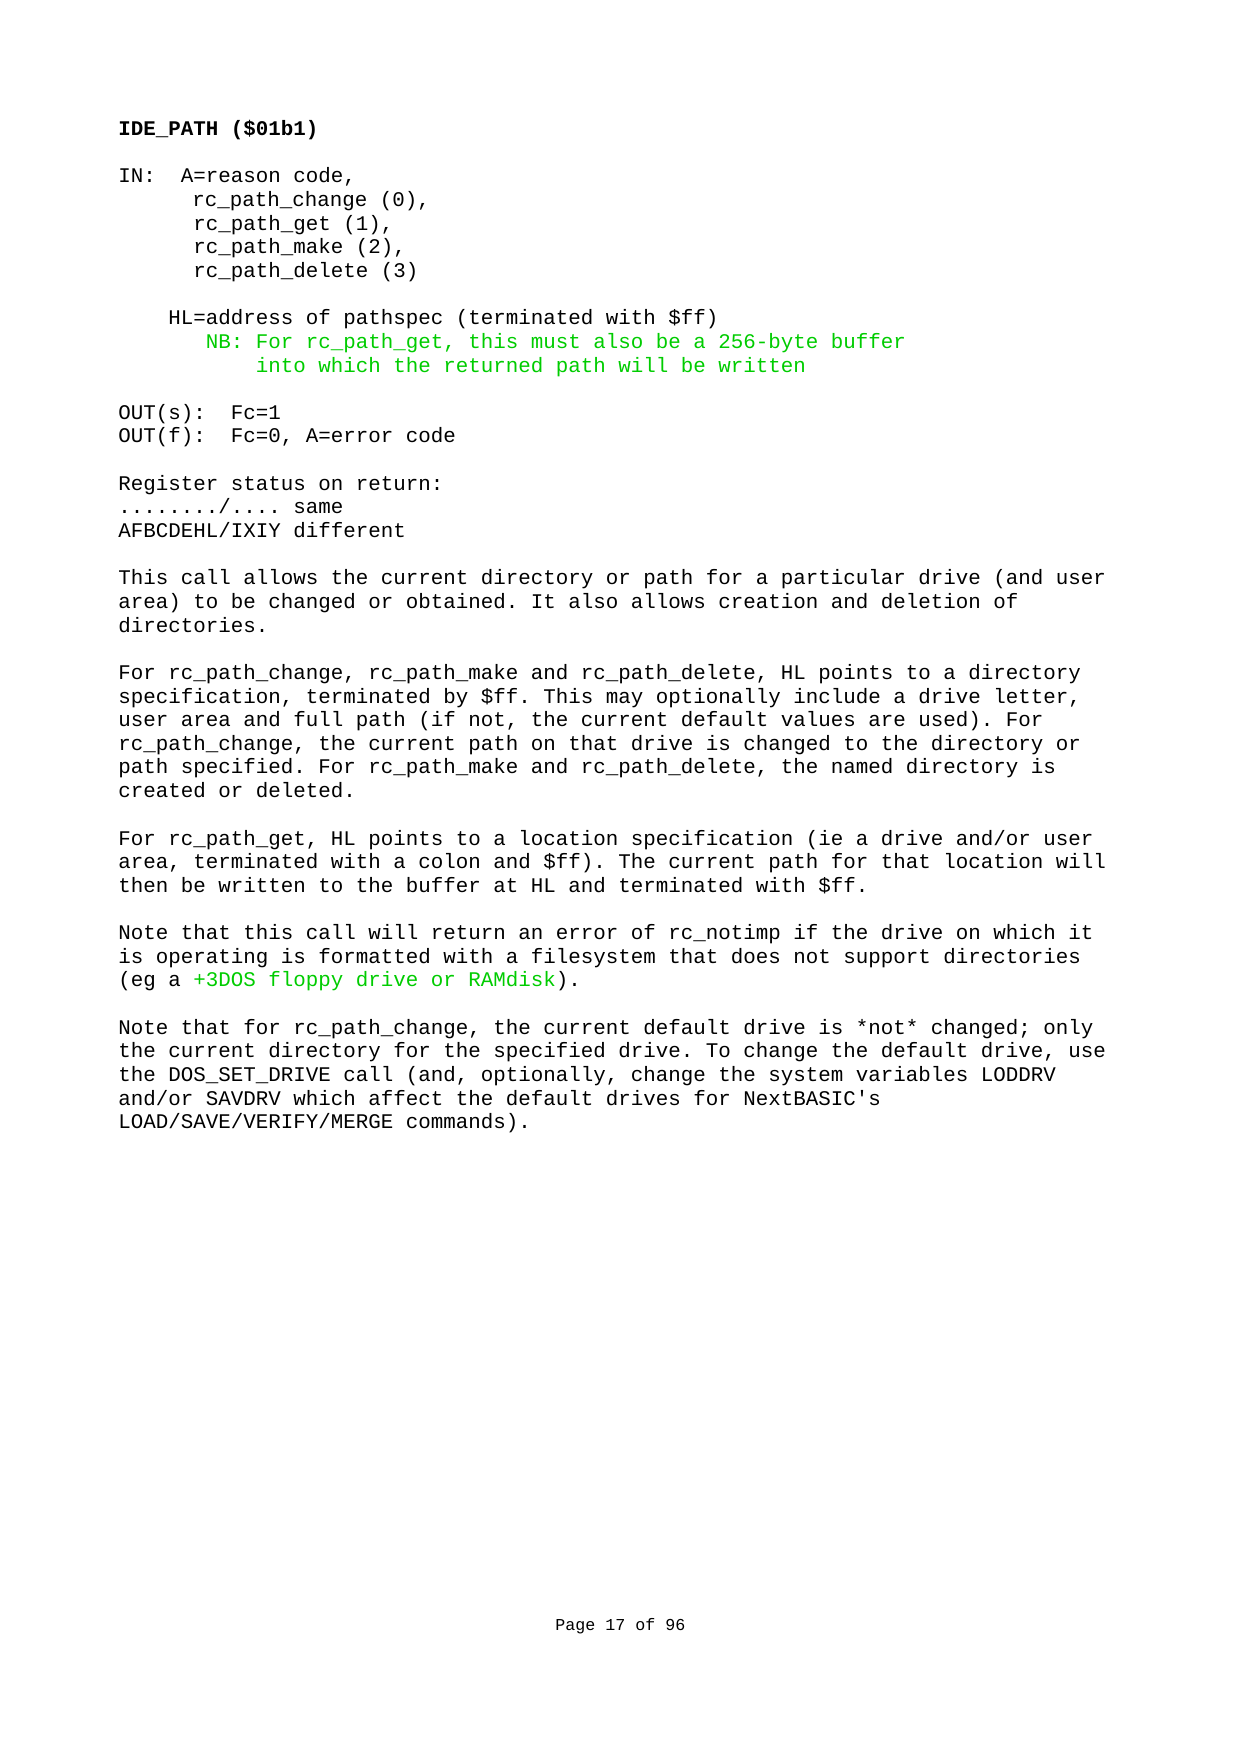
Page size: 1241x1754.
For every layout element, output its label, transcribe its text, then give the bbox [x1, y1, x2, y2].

text OUT(f): Fc=0, A=error code [118, 426, 1122, 449]
text rc_path_get (1), [118, 213, 1122, 236]
text Register status on return: [118, 473, 1122, 496]
text into which the returned path will be written [118, 354, 1122, 378]
text Note that for rc_path_change, the current default drive is *not* changed; only the current directory for the specified drive. To change the default drive, use the DOS_SET_DRIVE call (and, optionally, change the system variables LODDRV and/or SAVDRV which affect the default drives for NextBASIC's LOAD/SAVE/VERIFY/MERGE commands). [118, 1017, 1122, 1135]
text IDE_PATH ($01b1) [118, 118, 1122, 142]
text Note that this call will return an error of rc_notimp if the drive on which it is operating is formatted with a filesystem that does not support directories (eg a +3DOS floppy drive or RAMdisk). [118, 922, 1122, 993]
text IN: A=reason code, [118, 165, 1122, 189]
text AFBCDEHL/IXIY different [118, 520, 1122, 544]
text NB: For rc_path_get, this must also be a 256-byte buffer [118, 331, 1122, 354]
text rc_path_change (0), [118, 189, 1122, 213]
text OUT(s): Fc=1 [118, 402, 1122, 426]
text For rc_path_change, rc_path_make and rc_path_delete, HL points to a directory specification, terminated by $ff. This may optionally include a drive letter, user area and full path (if not, the current default values are used). For rc_path_change, the current path on that drive is changed to the directory or path specified. For rc_path_make and rc_path_delete, the named directory is created or deleted. [118, 662, 1122, 804]
text This call allows the current directory or path for a particular drive (and user area) to be changed or obtained. It also allows creation and deletion of directories. [118, 567, 1122, 638]
text HL=address of pathspec (terminated with $ff) [118, 307, 1122, 331]
text rc_path_make (2), [118, 236, 1122, 260]
text For rc_path_get, HL points to a location specification (ie a drive and/or user area, terminated with a colon and $ff). The current path for that location will then be written to the buffer at HL and terminated with $ff. [118, 827, 1122, 898]
text rc_path_delete (3) [118, 260, 1122, 284]
text ......../.... same [118, 496, 1122, 520]
